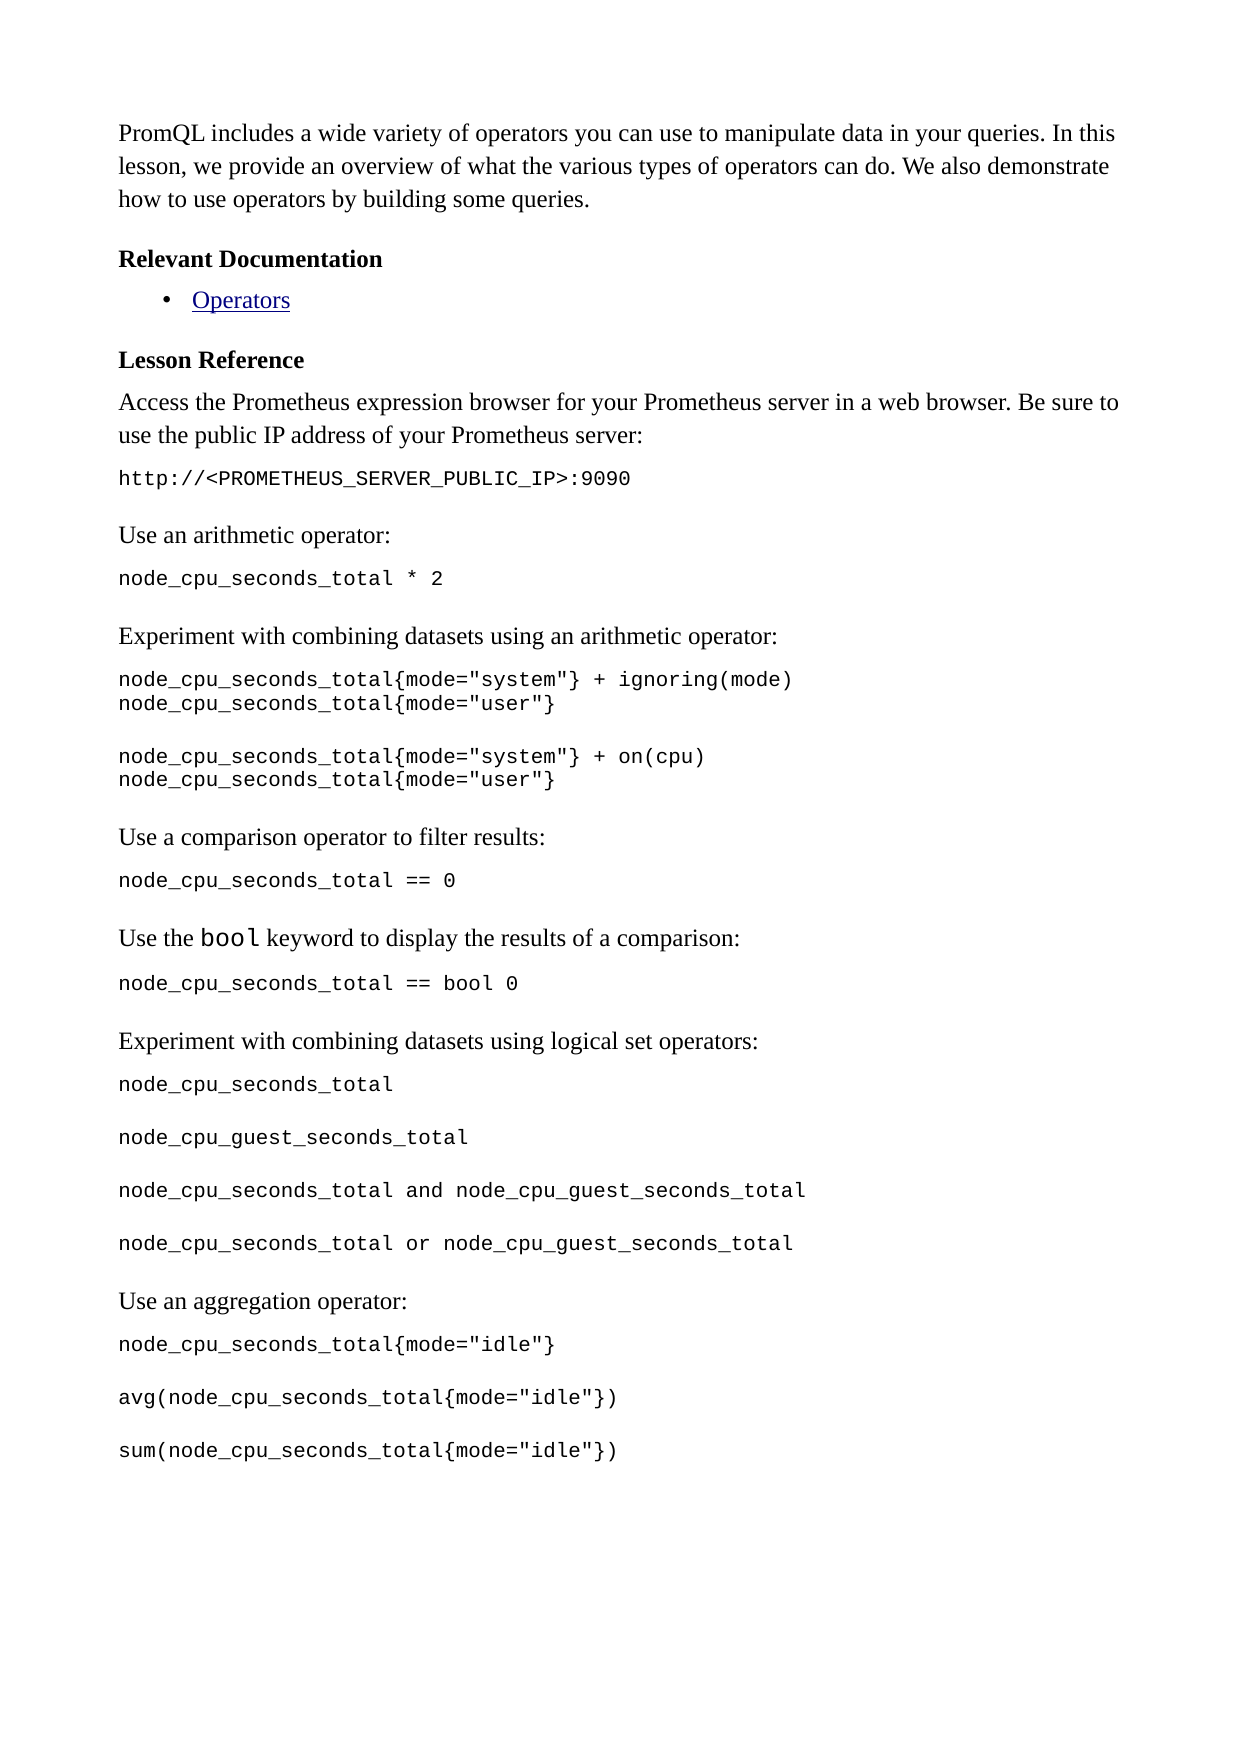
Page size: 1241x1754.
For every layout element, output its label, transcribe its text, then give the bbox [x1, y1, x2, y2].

text node_cpu_seconds_total and node_cpu_guest_seconds_total [118, 1180, 1122, 1204]
text Use the bool keyword to display the results of a comparison: [118, 923, 1122, 954]
text Experiment with combining datasets using an arithmetic operator: [118, 621, 1122, 650]
text node_cpu_seconds_total == bool 0 [118, 973, 1122, 997]
text sum(node_cpu_seconds_total{mode="idle"}) [118, 1440, 1122, 1464]
text node_cpu_seconds_total{mode="system"} + on(cpu) node_cpu_seconds_total{mode="user"} [118, 746, 1122, 793]
text PromQL includes a wide variety of operators you can use to manipulate data in your queries. In this lesson, we provide an overview of what the various types of operators can do. We also demonstrate how to use operators by building some queries. [118, 118, 1122, 213]
list Operators [162, 286, 1122, 314]
text node_cpu_seconds_total{mode="idle"} [118, 1334, 1122, 1358]
text node_cpu_seconds_total * 2 [118, 568, 1122, 592]
text node_cpu_seconds_total [118, 1074, 1122, 1098]
subtitle Lesson Reference [118, 346, 1122, 374]
text Experiment with combining datasets using logical set operators: [118, 1026, 1122, 1055]
text node_cpu_seconds_total == 0 [118, 870, 1122, 894]
subtitle Relevant Documentation [118, 244, 1122, 273]
text Access the Prometheus expression browser for your Prometheus server in a web browser. Be sure to use the public IP address of your Prometheus server: [118, 387, 1122, 449]
text node_cpu_guest_seconds_total [118, 1127, 1122, 1151]
text node_cpu_seconds_total or node_cpu_guest_seconds_total [118, 1233, 1122, 1257]
text Use an aggregation operator: [118, 1286, 1122, 1315]
text avg(node_cpu_seconds_total{mode="idle"}) [118, 1387, 1122, 1411]
text node_cpu_seconds_total{mode="system"} + ignoring(mode) node_cpu_seconds_total{mode="user"} [118, 669, 1122, 716]
text Use an arithmetic operator: [118, 521, 1122, 549]
text http://<PROMETHEUS_SERVER_PUBLIC_IP>:9090 [118, 467, 1122, 491]
text Use a comparison operator to filter results: [118, 822, 1122, 851]
